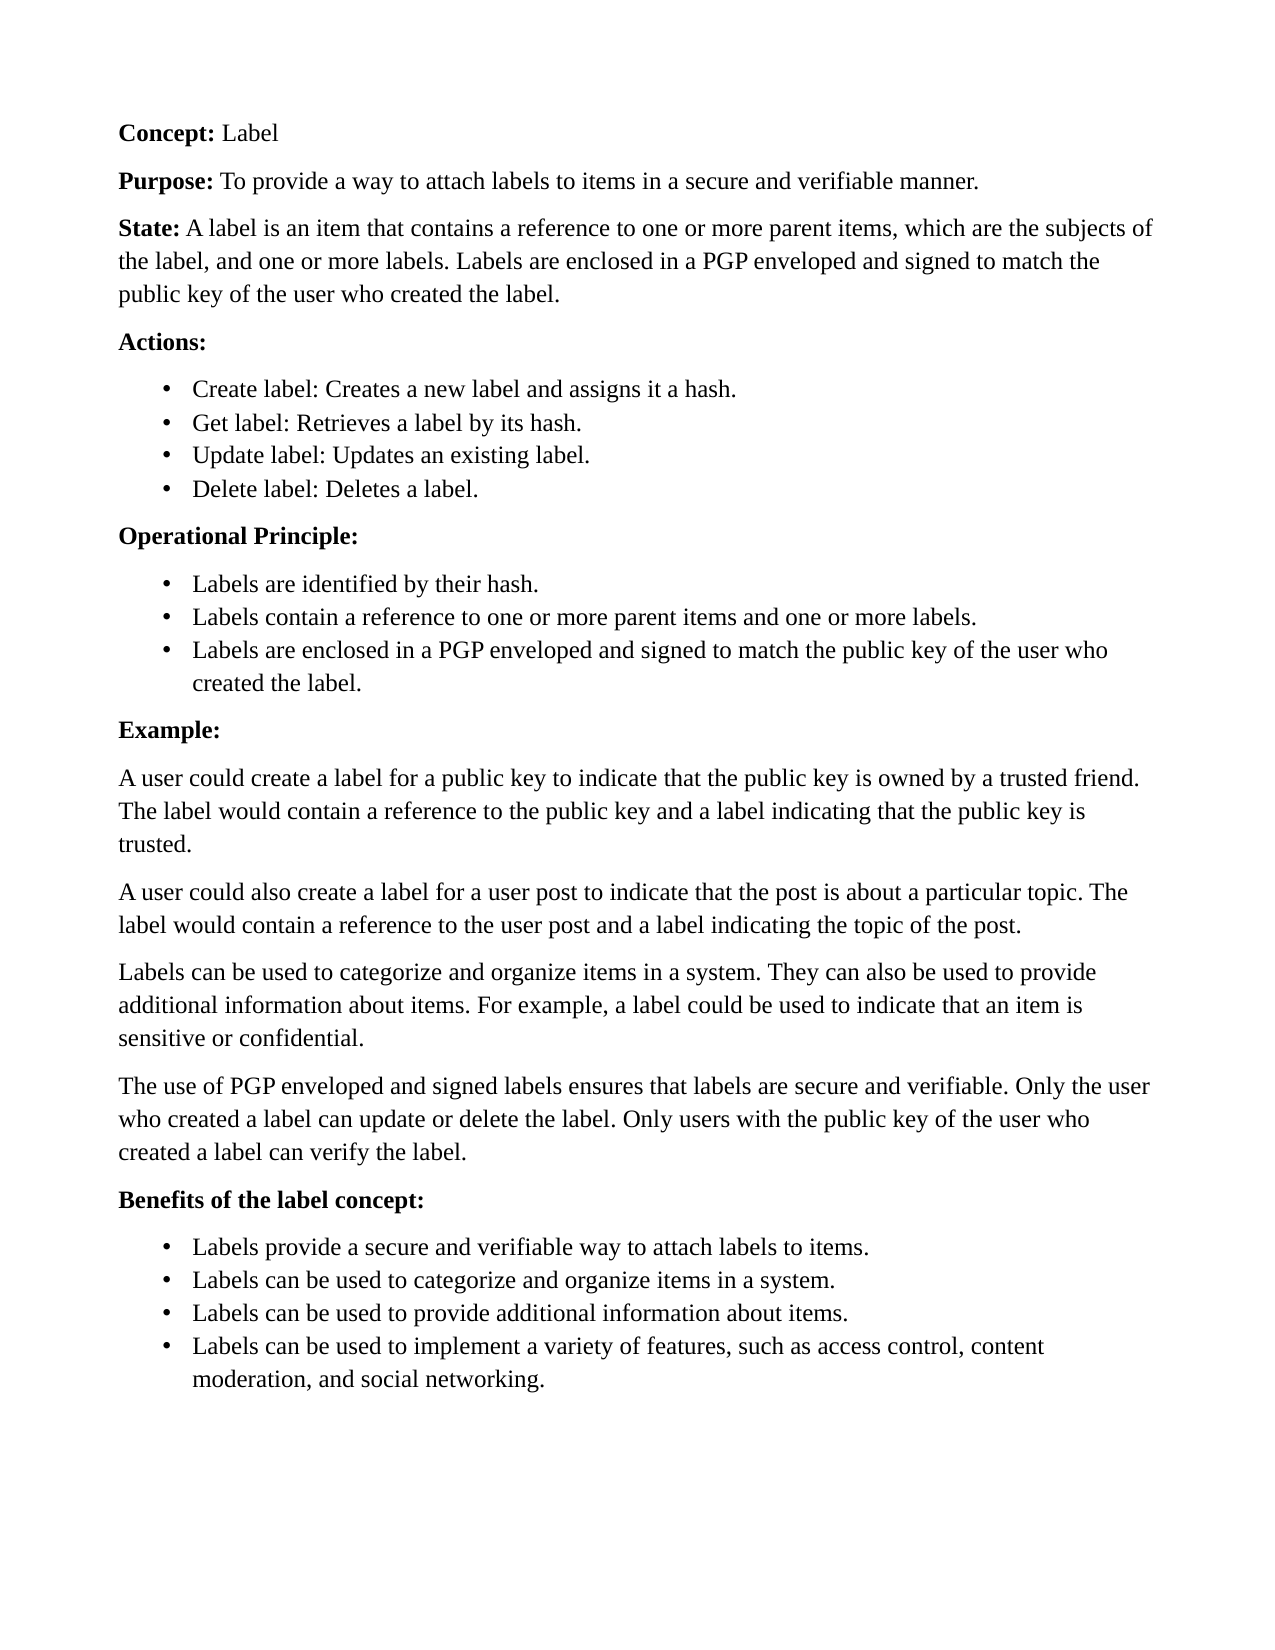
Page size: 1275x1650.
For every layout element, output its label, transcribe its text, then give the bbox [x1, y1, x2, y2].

list Create label: Creates a new label and assigns it a hash. [162, 374, 1157, 403]
list Delete label: Deletes a label. [162, 474, 1157, 502]
list Labels can be used to implement a variety of features, such as access control, content moderation, and social networking. [162, 1331, 1157, 1393]
list Get label: Retrieves a label by its hash. [162, 408, 1157, 436]
text Operational Principle: [118, 521, 1157, 550]
text Labels can be used to categorize and organize items in a system. They can also be used to provide additional information about items. For example, a label could be used to indicate that an item is sensitive or confidential. [118, 957, 1157, 1052]
list Update label: Updates an existing label. [162, 441, 1157, 469]
list Labels contain a reference to one or more parent items and one or more labels. [162, 602, 1157, 631]
text Actions: [118, 327, 1157, 356]
text A user could create a label for a public key to indicate that the public key is owned by a trusted friend. The label would contain a reference to the public key and a label indicating that the public key is trusted. [118, 763, 1157, 858]
list Labels can be used to provide additional information about items. [162, 1298, 1157, 1327]
text A user could also create a label for a user post to indicate that the post is about a particular topic. The label would contain a reference to the user post and a label indicating the topic of the post. [118, 877, 1157, 938]
text Concept: Label [118, 118, 1157, 147]
list Labels can be used to categorize and organize items in a system. [162, 1265, 1157, 1294]
text Purpose: To provide a way to attach labels to items in a secure and verifiable manner. [118, 166, 1157, 194]
text Example: [118, 716, 1157, 744]
list Labels are enclosed in a PGP enveloped and signed to match the public key of the user who created the label. [162, 635, 1157, 697]
text The use of PGP enveloped and signed labels ensures that labels are secure and verifiable. Only the user who created a label can update or delete the label. Only users with the public key of the user who created a label can verify the label. [118, 1071, 1157, 1166]
list Labels provide a secure and verifiable way to attach labels to items. [162, 1232, 1157, 1261]
text State: A label is an item that contains a reference to one or more parent items, which are the subjects of the label, and one or more labels. Labels are enclosed in a PGP enveloped and signed to match the public key of the user who created the label. [118, 213, 1157, 308]
list Labels are identified by their hash. [162, 569, 1157, 598]
text Benefits of the label concept: [118, 1185, 1157, 1213]
